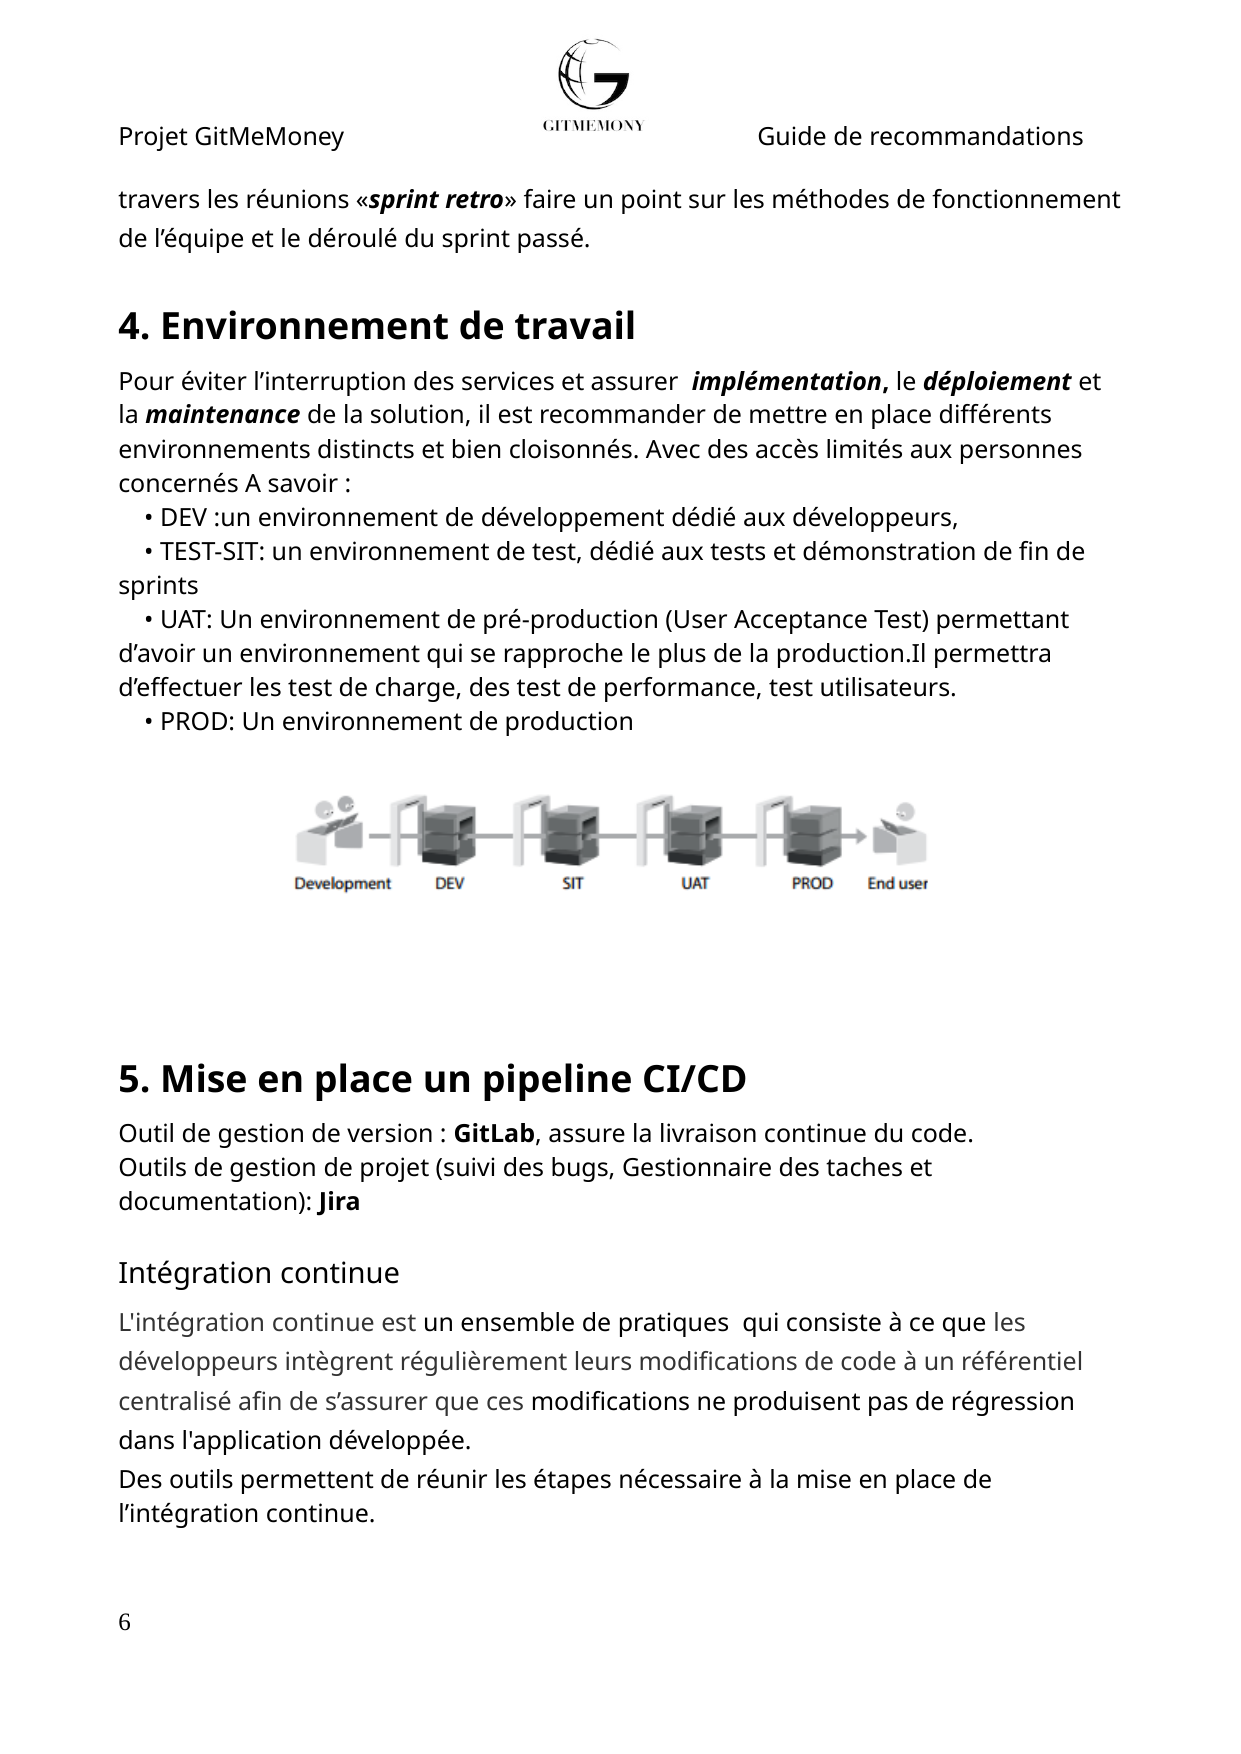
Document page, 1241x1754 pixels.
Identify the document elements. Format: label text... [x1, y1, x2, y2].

text Outils de gestion de projet (suivi des bugs, Gestionnaire des taches et documentation): Jira [118, 1150, 1122, 1218]
text • UAT: Un environnement de pré-production (User Acceptance Test) permettant d’avoir un environnement qui se rapproche le plus de la production.Il permettra d’effectuer les test de charge, des test de performance, test utilisateurs. [118, 602, 1122, 704]
text • DEV :un environnement de développement dédié aux développeurs, [118, 499, 1122, 533]
text • TEST-SIT: un environnement de test, dédié aux tests et démonstration de fin de sprints [118, 533, 1122, 602]
text L'intégration continue est un ensemble de pratiques qui consiste à ce que les développeurs intègrent régulièrement leurs modifications de code à un référentiel centralisé afin de s’assurer que ces modifications ne produisent pas de régression dans l'application développée. [118, 1305, 1122, 1456]
subtitle 5. Mise en place un pipeline CI/CD [118, 1052, 1122, 1103]
subtitle 4. Environnement de travail [118, 299, 1122, 351]
picture [277, 771, 963, 905]
subtitle Intégration continue [118, 1253, 1122, 1292]
text Outil de gestion de version : GitLab, assure la livraison continue du code. [118, 1116, 1122, 1150]
text • PROD: Un environnement de production [118, 704, 1122, 738]
text travers les réunions «sprint retro» faire un point sur les méthodes de fonctionnement de l’équipe et le déroulé du sprint passé. [118, 182, 1122, 255]
text Pour éviter l’interruption des services et assurer implémentation, le déploiement et la maintenance de la solution, il est recommander de mettre en place différents environnements distincts et bien cloisonnés. Avec des accès limités aux personnes concernés A savoir : [118, 363, 1122, 499]
picture [507, 24, 674, 154]
text Des outils permettent de réunir les étapes nécessaire à la mise en place de l’intégration continue. [118, 1461, 1122, 1529]
